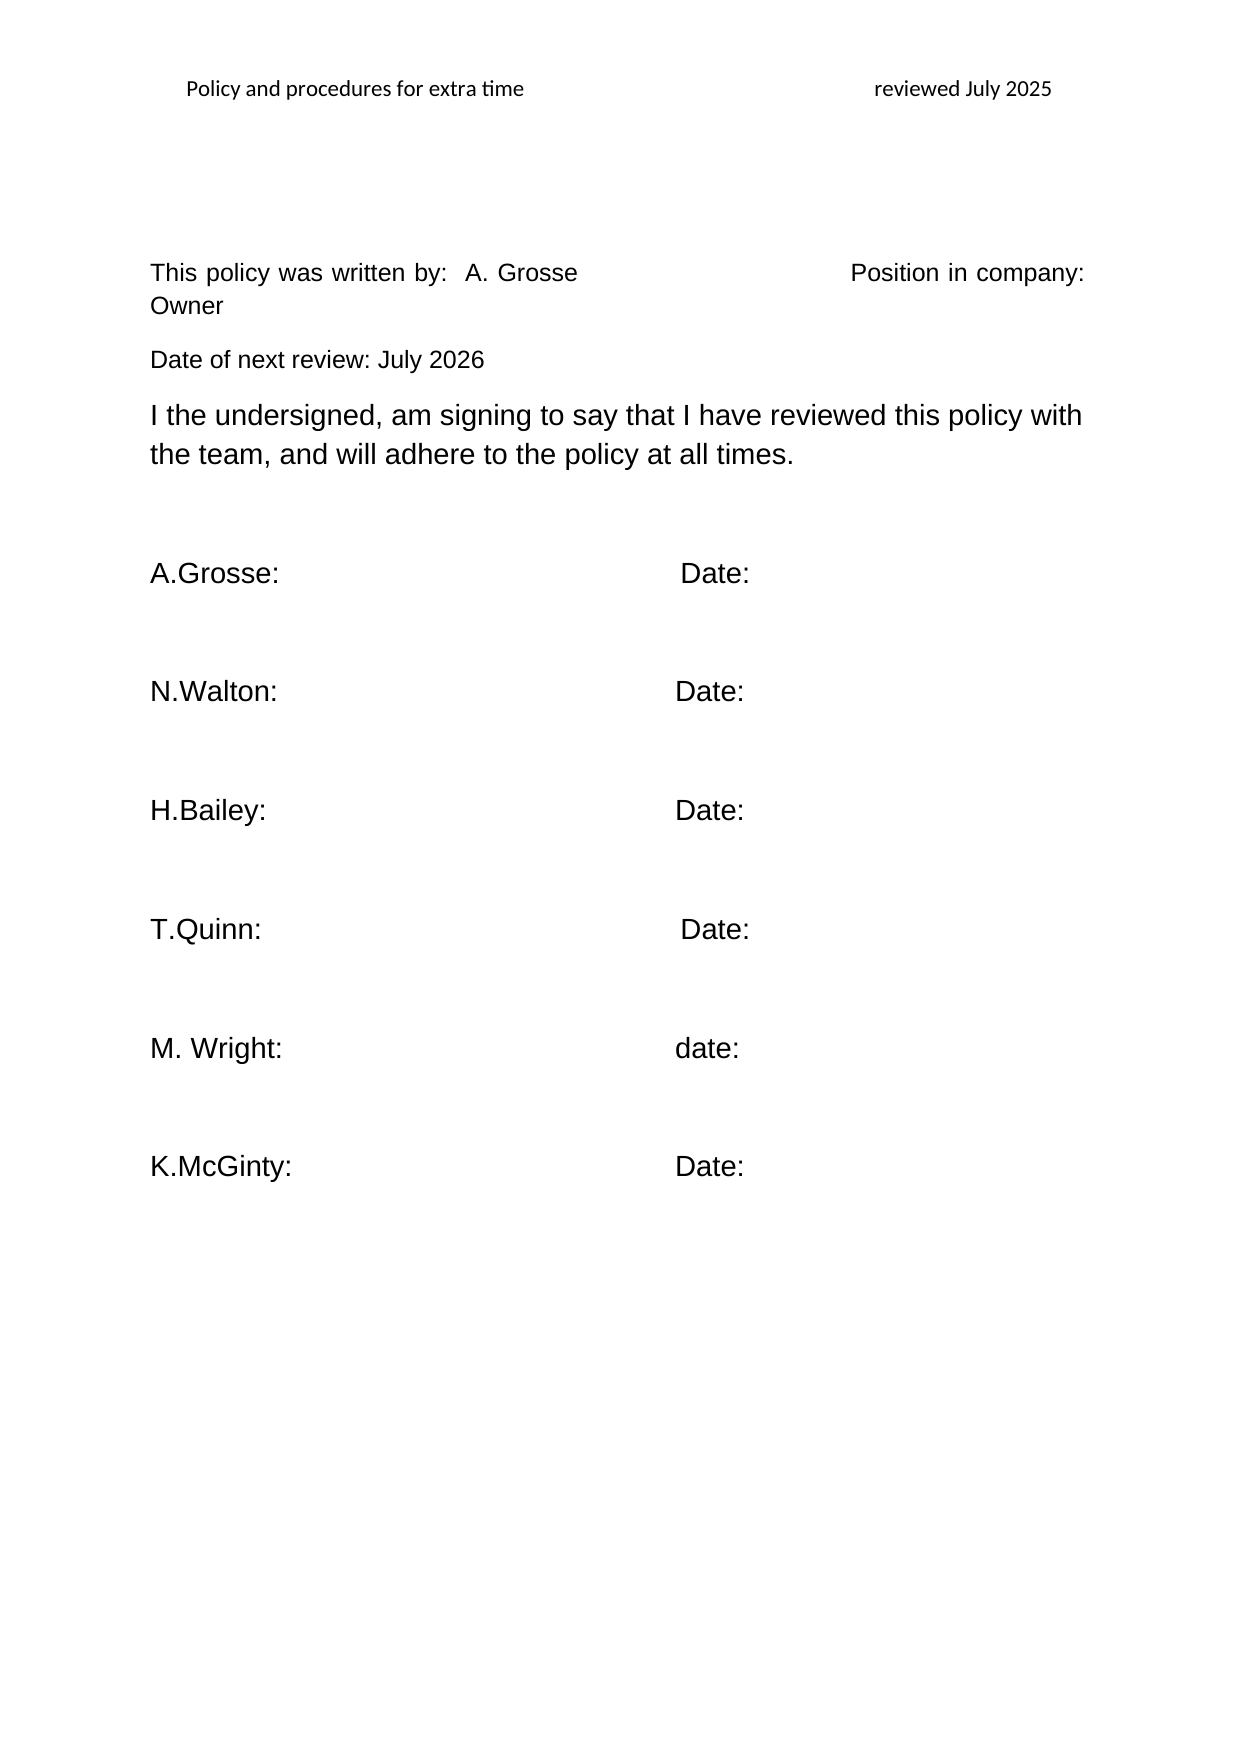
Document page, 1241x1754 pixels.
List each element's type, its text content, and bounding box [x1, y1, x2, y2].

text M. Wright: date: [150, 1031, 1090, 1064]
text A.Grosse: Date: [150, 556, 1090, 589]
text K.McGinty: Date: [150, 1149, 1090, 1183]
text H.Bailey: Date: [150, 793, 1090, 827]
text N.Walton: Date: [150, 674, 1090, 708]
text Date of next review: July 2026 [150, 344, 1090, 373]
text I the undersigned, am signing to say that I have reviewed this policy with the team, and will adhere to the policy at all times. [150, 398, 1090, 471]
text This policy was written by: A. Grosse Position in company: Owner [150, 258, 1090, 319]
text T.Quinn: Date: [150, 912, 1090, 946]
